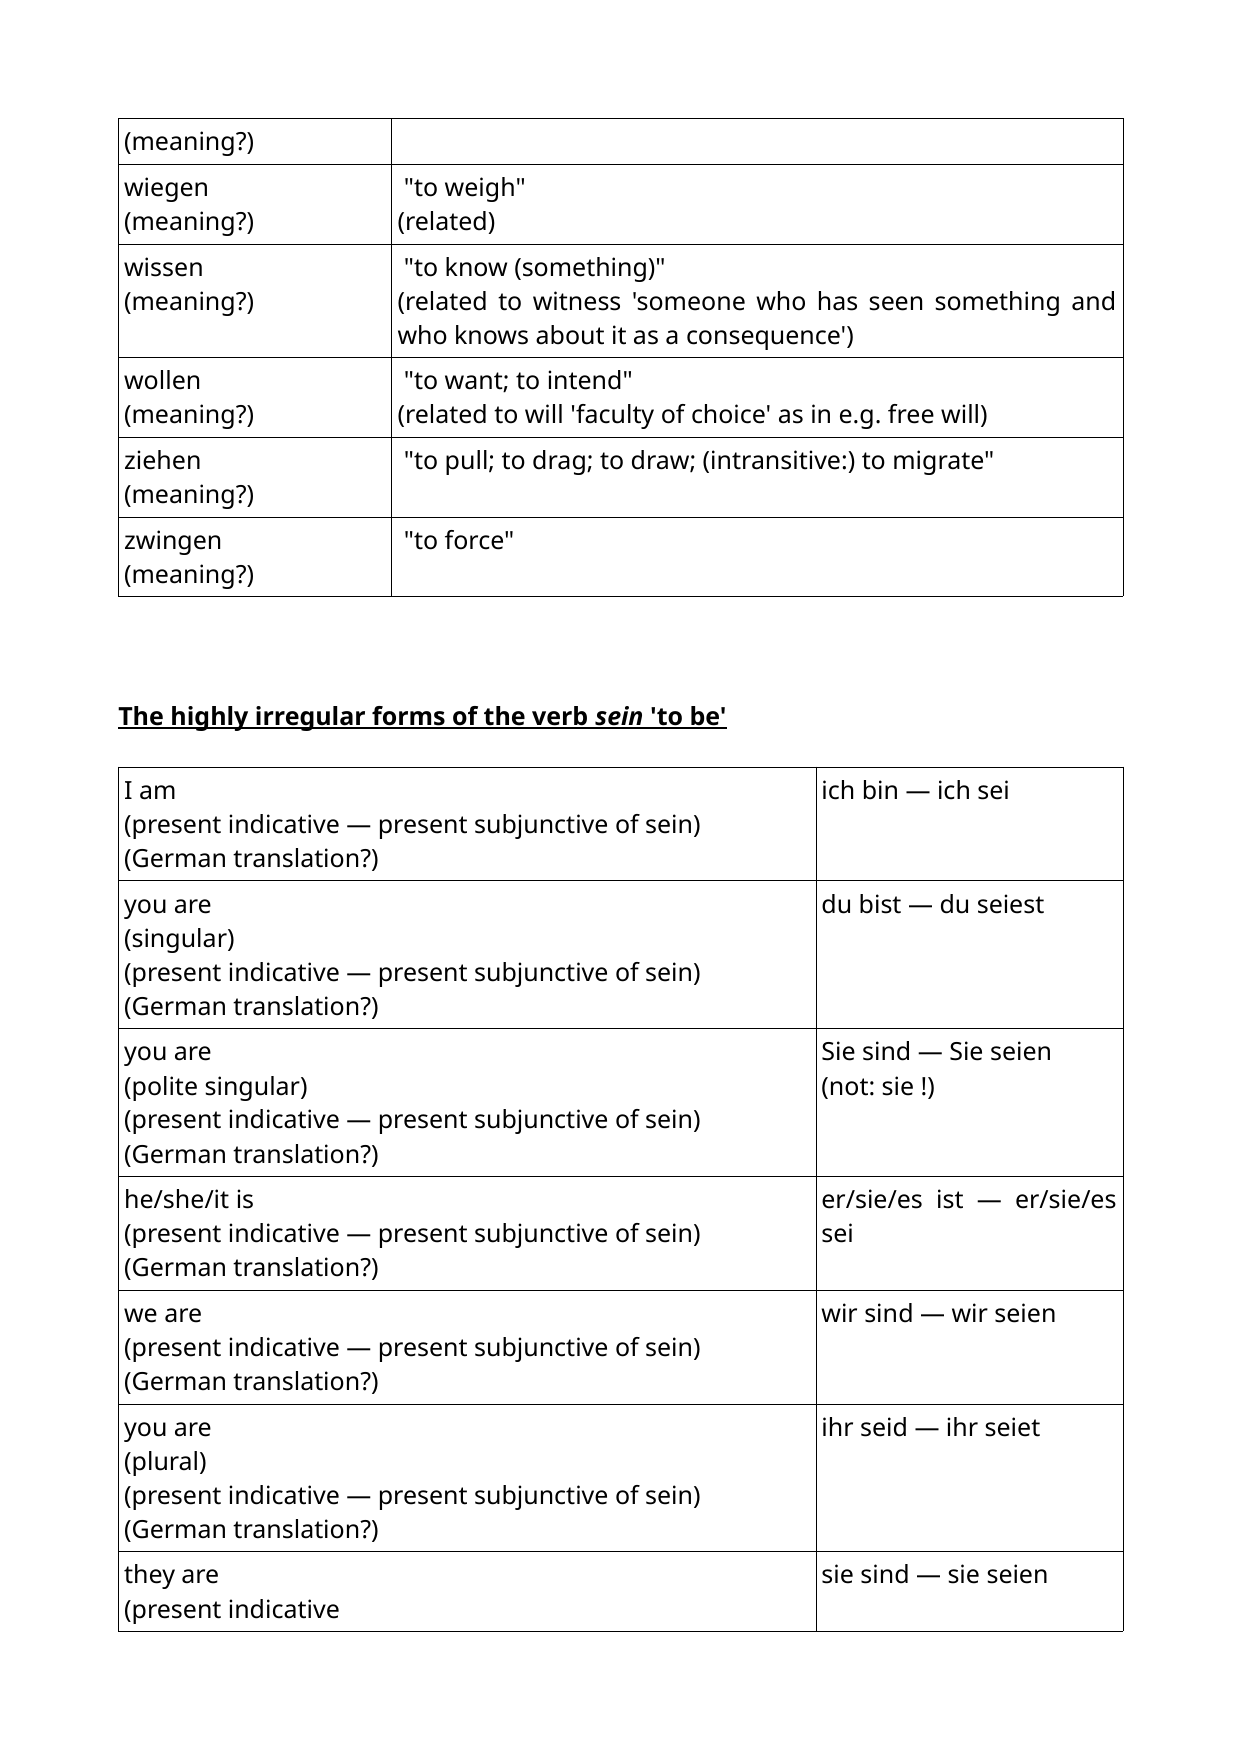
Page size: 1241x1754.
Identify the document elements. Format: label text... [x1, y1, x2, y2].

table_cell he/she/it is (present indicative — present subjunctive of sein) (German translation?) [119, 1177, 816, 1290]
table_cell er/sie/es ist — er/sie/es sei [817, 1177, 1123, 1290]
table_cell [392, 119, 1123, 164]
text The highly irregular forms of the verb sein 'to be' [118, 698, 1122, 733]
table_cell "to pull; to drag; to draw; (intransitive:) to migrate" [392, 438, 1123, 517]
table_cell you are (polite singular) (present indicative — present subjunctive of sein) (German translation?) [119, 1029, 816, 1176]
table_cell "to want; to intend" (related to will 'faculty of choice' as in e.g. free will) [392, 358, 1123, 437]
table_cell we are (present indicative — present subjunctive of sein) (German translation?) [119, 1291, 816, 1403]
table_cell zwingen (meaning?) [119, 518, 391, 596]
table_header ich bin — ich sei [817, 768, 1123, 880]
table_cell wollen (meaning?) [119, 358, 391, 437]
table_cell (meaning?) [119, 119, 391, 164]
table_cell wir sind — wir seien [817, 1291, 1123, 1403]
table_cell "to weigh" (related) [392, 165, 1123, 243]
table_cell Sie sind — Sie seien (not: sie !) [817, 1029, 1123, 1176]
table_cell wissen (meaning?) [119, 245, 391, 357]
table_header I am (present indicative — present subjunctive of sein) (German translation?) [119, 768, 816, 880]
table_cell ziehen (meaning?) [119, 438, 391, 517]
table_cell ihr seid — ihr seiet [817, 1405, 1123, 1551]
table_cell "to force" [392, 518, 1123, 596]
table_cell sie sind — sie seien [817, 1552, 1123, 1631]
table_cell "to know (something)" (related to witness 'someone who has seen something and who knows about it as a consequence') [392, 245, 1123, 357]
table_cell wiegen (meaning?) [119, 165, 391, 243]
table_cell du bist — du seiest [817, 881, 1123, 1028]
table_cell you are (plural) (present indicative — present subjunctive of sein) (German translation?) [119, 1405, 816, 1551]
table_cell they are (present indicative [119, 1552, 816, 1631]
table_cell you are (singular) (present indicative — present subjunctive of sein) (German translation?) [119, 881, 816, 1028]
